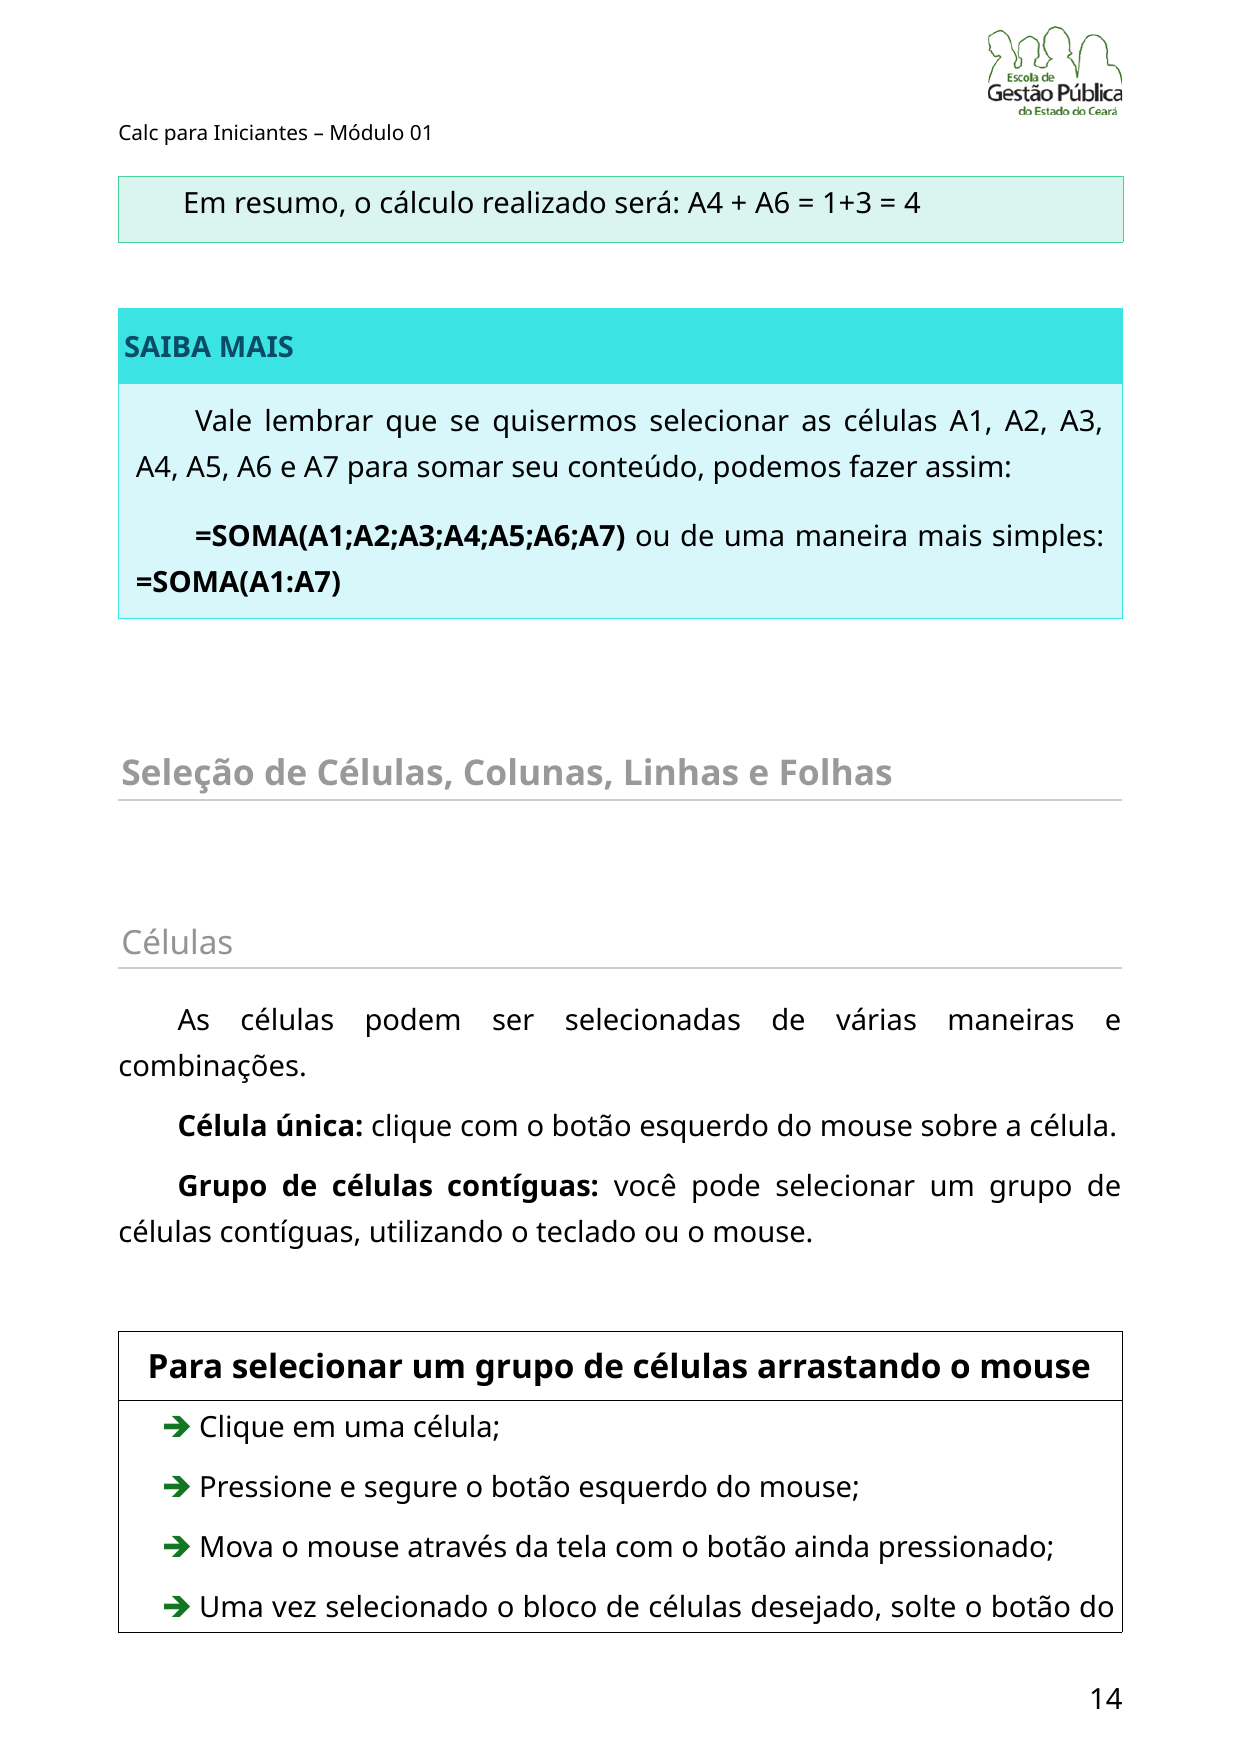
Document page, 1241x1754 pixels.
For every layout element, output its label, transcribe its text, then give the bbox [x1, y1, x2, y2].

picture [118, 26, 1123, 115]
table_cell Clique em uma célula; Pressione e segure o botão esquerdo do mouse; Mova o mouse através da tela com o botão ainda pressionado; Uma vez selecionado o bloco de células desejado, solte o botão do [119, 1401, 1122, 1632]
text Grupo de células contíguas: você pode selecionar um grupo de células contíguas, utilizando o teclado ou o mouse. [118, 1165, 1122, 1251]
text Célula única: clique com o botão esquerdo do mouse sobre a célula. [118, 1105, 1122, 1145]
table_header Para selecionar um grupo de células arrastando o mouse [119, 1332, 1122, 1400]
subtitle Seleção de Células, Colunas, Linhas e Folhas [118, 745, 1122, 799]
subtitle Células [118, 916, 1122, 967]
text As células podem ser selecionadas de várias maneiras e combinações. [118, 999, 1122, 1084]
table_header SAIBA MAIS [119, 309, 1122, 383]
table_cell Vale lembrar que se quisermos selecionar as células A1, A2, A3, A4, A5, A6 e A7 para somar seu conteúdo, podemos fazer assim: =SOMA(A1;A2;A3;A4;A5;A6;A7) ou de uma maneira mais simples: =SOMA(A1:A7) [119, 384, 1122, 618]
table_cell Em resumo, o cálculo realizado será: A4 + A6 = 1+3 = 4 [119, 177, 1123, 242]
